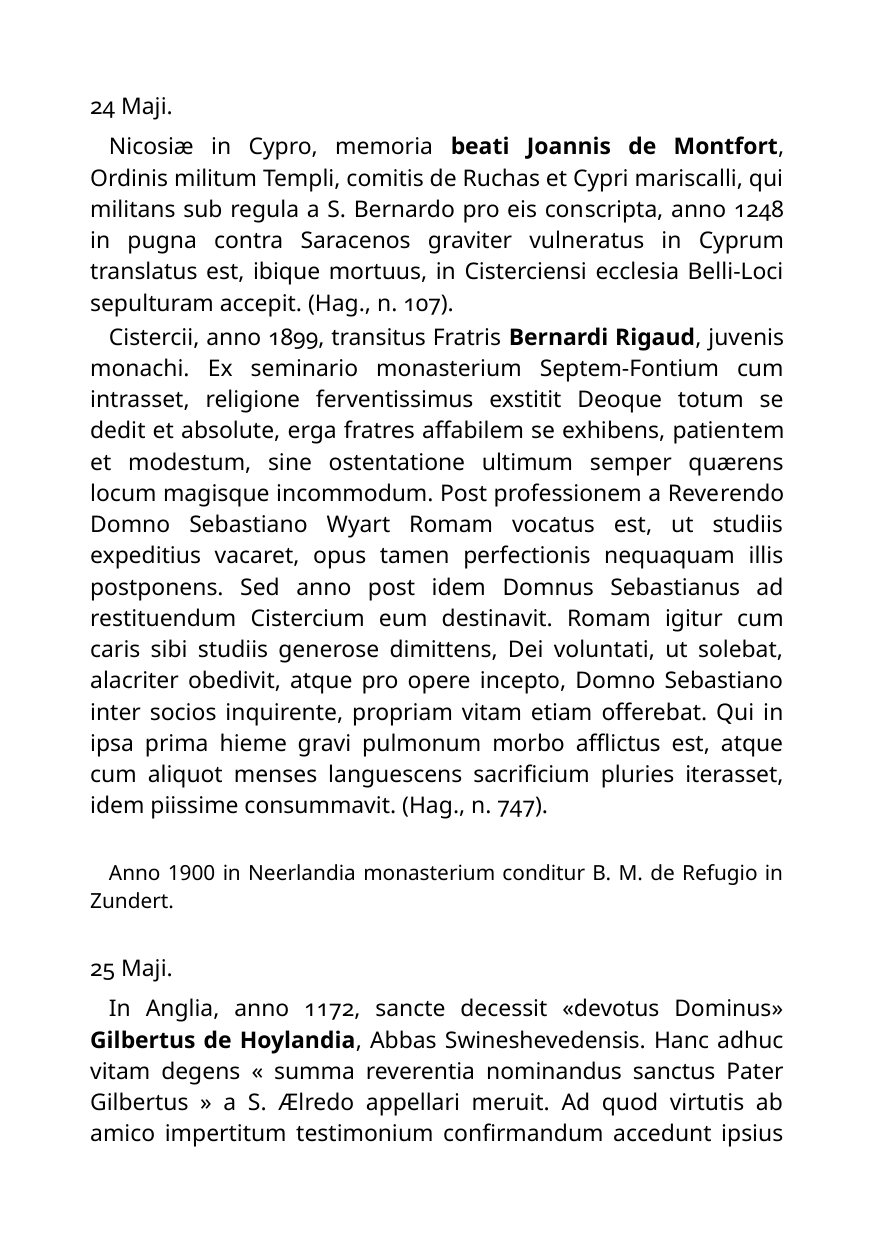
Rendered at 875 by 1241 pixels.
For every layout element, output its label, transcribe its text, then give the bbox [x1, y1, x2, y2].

text 25 Maji. [90, 952, 784, 983]
text In Anglia, anno 1172, sancte decessit «devotus Dominus» Gilbertus de Hoylandia, Abbas Swineshevedensis. Hanc adhuc vitam degens « summa reverentia nominandus sanctus Pater Gilbertus » a S. Ælredo appellari meruit. Ad quod virtutis ab amico impertitum testimonium confirmandum accedunt ipsius [90, 992, 784, 1149]
text Cistercii, anno 1899, transitus Fratris Bernardi Rigaud, juvenis monachi. Ex seminario monasterium Septem-Fontium cum intrasset, religione ferventissimus exstitit Deoque totum se dedit et absolute, erga fratres affabilem se exhibens, patien­tem et modestum, sine ostentatione ultimum semper quærens locum magisque incommodum. Post professionem a Reve­rendo Domno Sebastiano Wyart Romam vocatus est, ut studiis expeditius vacaret, opus tamen perfectionis nequaquam illis postponens. Sed anno post idem Domnus Sebastianus ad restituendum Cistercium eum destinavit. Romam igitur cum caris sibi studiis generose dimittens, Dei voluntati, ut solebat, alacriter obedivit, atque pro opere incepto, Domno Sebastiano inter socios inquirente, propriam vitam etiam offerebat. Qui in ipsa prima hieme gravi pulmonum morbo afflictus est, atque cum aliquot menses languescens sacrificium pluries iterasset, idem piissime consummavit. (Hag., n. 747). [90, 321, 784, 821]
text Anno 1900 in Neerlandia monasterium conditur B. M. de Refugio in Zundert. [90, 858, 784, 915]
text Nicosiæ in Cypro, memoria beati Joannis de Montfort, Ordinis militum Templi, comitis de Ruchas et Cypri mariscalli, qui militans sub regula a S. Bernardo pro eis con­scripta, anno 1248 in pugna contra Saracenos graviter vulne­ratus in Cyprum translatus est, ibique mortuus, in Cisterciensi ecclesia Belli-Loci sepulturam accepit. (Hag., n. 107). [90, 130, 784, 318]
text 24 Maji. [90, 90, 784, 121]
